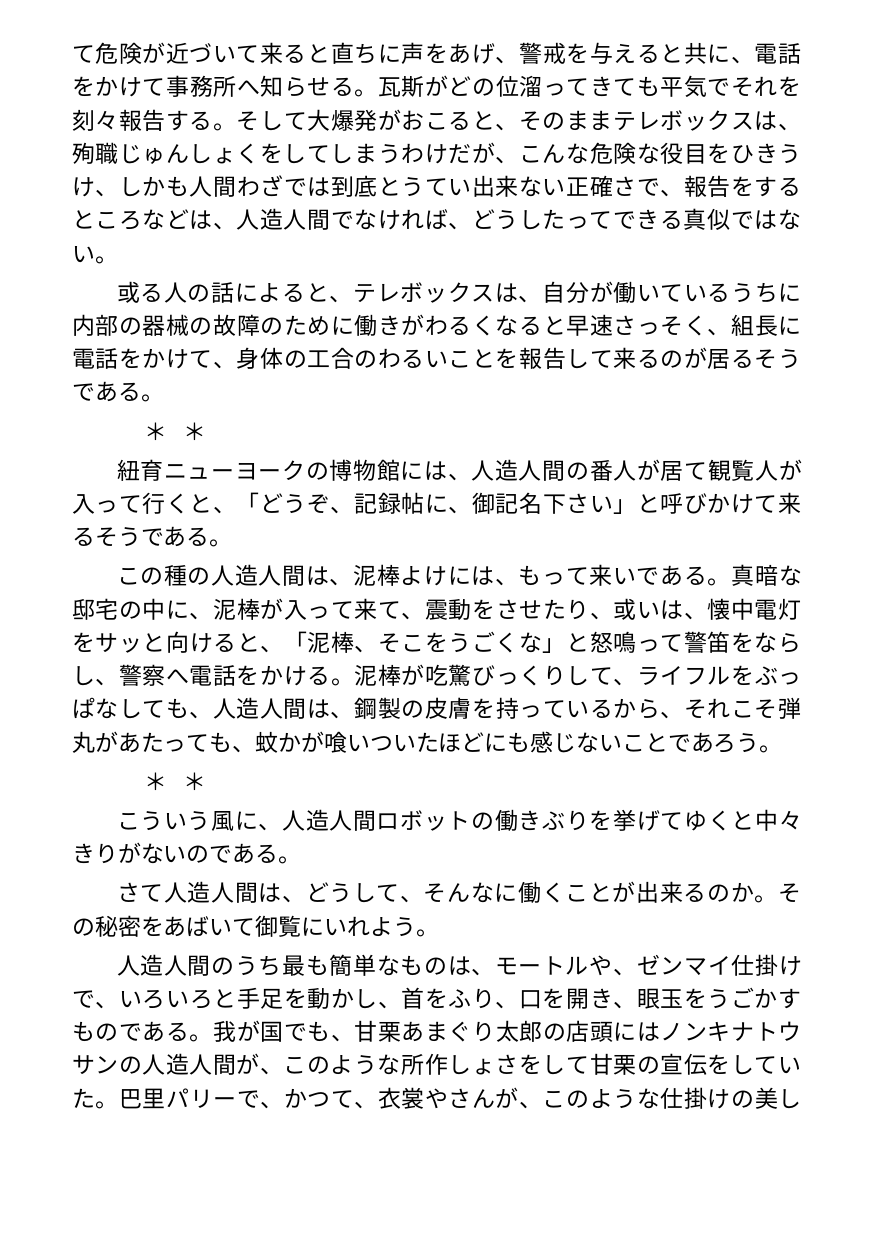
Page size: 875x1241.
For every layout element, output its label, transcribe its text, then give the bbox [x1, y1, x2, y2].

text 人造人間のうち最も簡単なものは、モートルや、ゼンマイ仕掛けで、いろいろと手足を動かし、首をふり、口を開き、眼玉をうごかすものである。我が国でも、甘栗あまぐり太郎の店頭にはノンキナトウサンの人造人間が、このような所作しょさをして甘栗の宣伝をしていた。巴里パリーで、かつて、衣裳やさんが、このような仕掛けの美し [72, 947, 802, 1114]
text この種の人造人間は、泥棒よけには、もって来いである。真暗な邸宅の中に、泥棒が入って来て、震動をさせたり、或いは、懐中電灯をサッと向けると、「泥棒、そこをうごくな」と怒鳴って警笛をならし、警察へ電話をかける。泥棒が吃驚びっくりして、ライフルをぶっぱなしても、人造人間は、鋼製の皮膚を持っているから、それこそ弾丸があたっても、蚊かが喰いついたほどにも感じないことであろう。 [72, 558, 802, 758]
text 或る人の話によると、テレボックスは、自分が働いているうちに内部の器械の故障のために働きがわるくなると早速さっそく、組長に電話をかけて、身体の工合のわるいことを報告して来るのが居るそうである。 [72, 274, 802, 407]
text て危険が近づいて来ると直ちに声をあげ、警戒を与えると共に、電話をかけて事務所へ知らせる。瓦斯がどの位溜ってきても平気でそれを刻々報告する。そして大爆発がおこると、そのままテレボックスは、殉職じゅんしょくをしてしまうわけだが、こんな危険な役目をひきうけ、しかも人間わざでは到底とうてい出来ない正確さで、報告をするところなどは、人造人間でなければ、どうしたってできる真似ではない。 [72, 36, 802, 269]
text ＊ ＊ [72, 763, 802, 797]
text 紐育ニューヨークの博物館には、人造人間の番人が居て観覧人が入って行くと、「どうぞ、記録帖に、御記名下さい」と呼びかけて来るそうである。 [72, 453, 802, 552]
text こういう風に、人造人間ロボットの働きぶりを挙げてゆくと中々きりがないのである。 [72, 803, 802, 869]
text さて人造人間は、どうして、そんなに働くことが出来るのか。その秘密をあばいて御覧にいれよう。 [72, 875, 802, 942]
text ＊ ＊ [72, 413, 802, 447]
